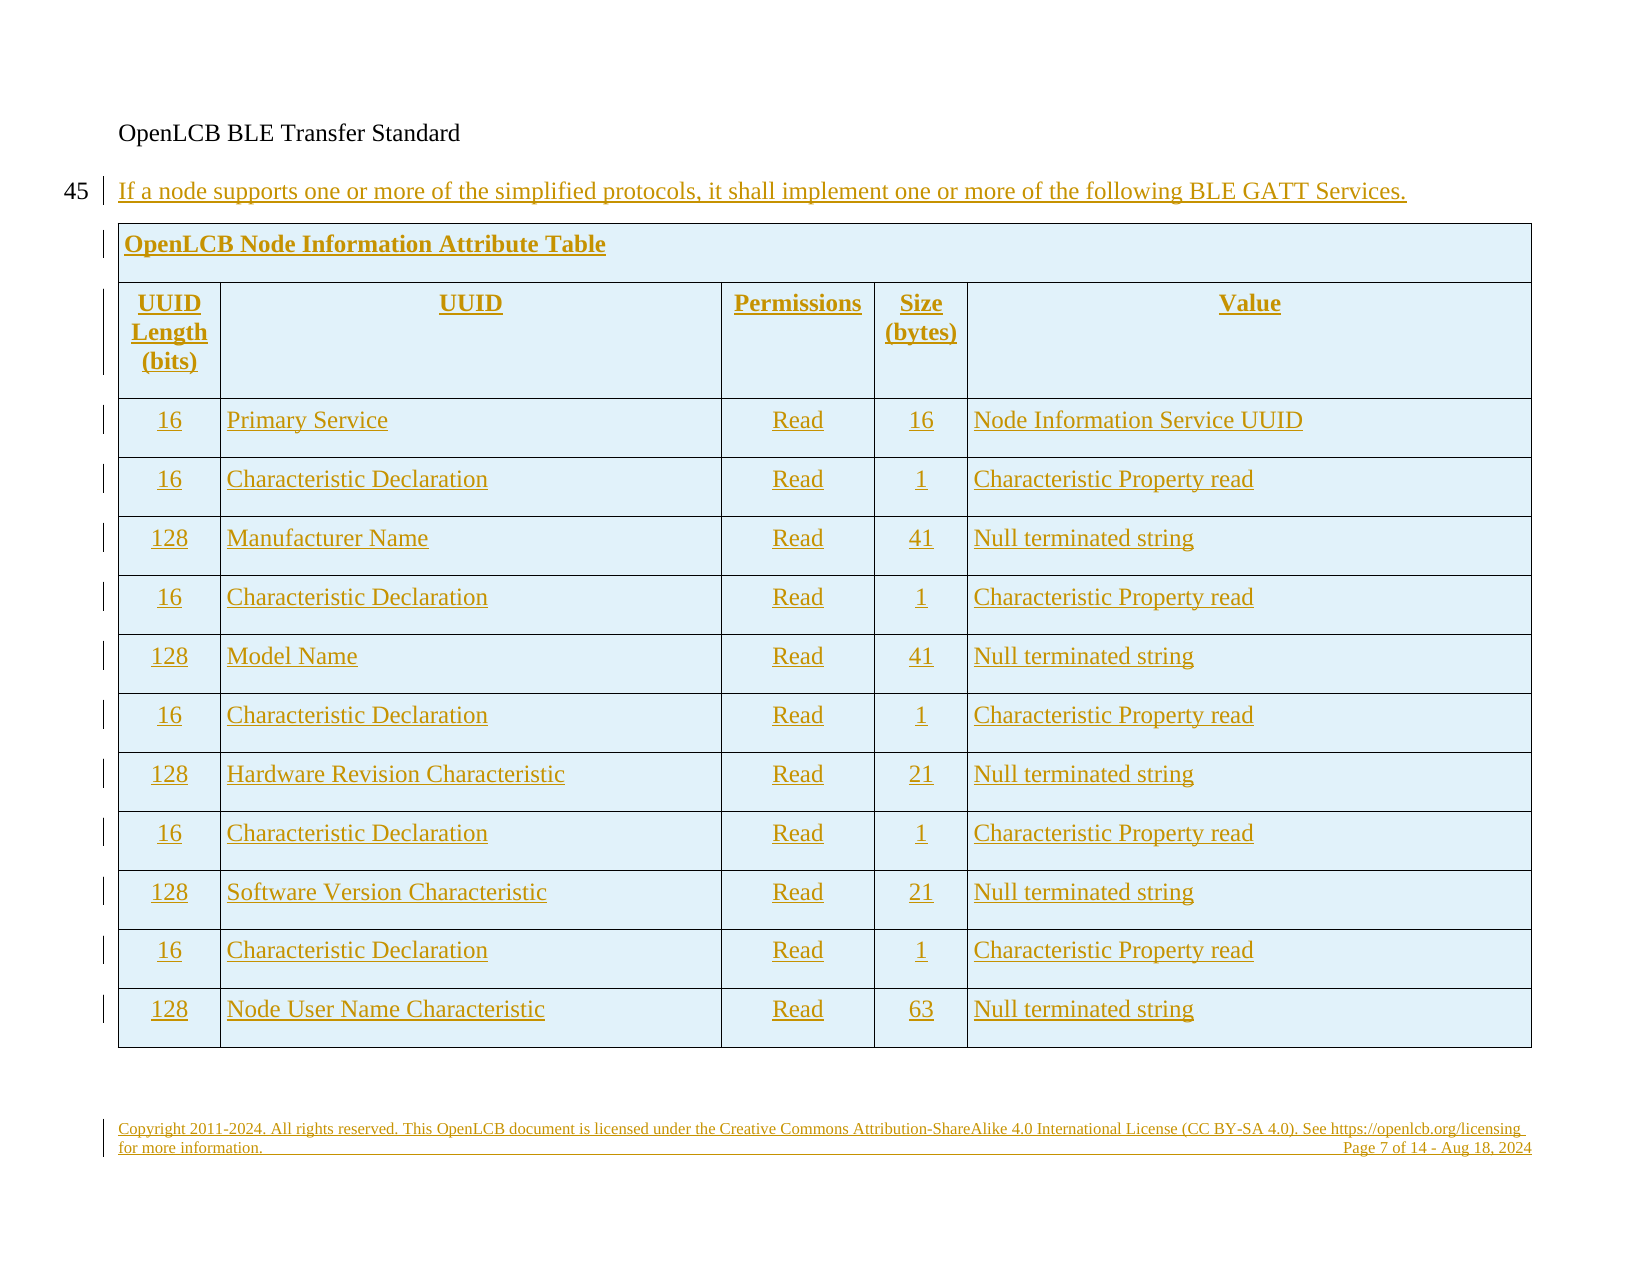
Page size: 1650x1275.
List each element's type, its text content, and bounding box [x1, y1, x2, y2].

text If a node supports one or more of the simplified protocols, it shall implement one or more of the following BLE GATT Services. [118, 176, 1532, 205]
